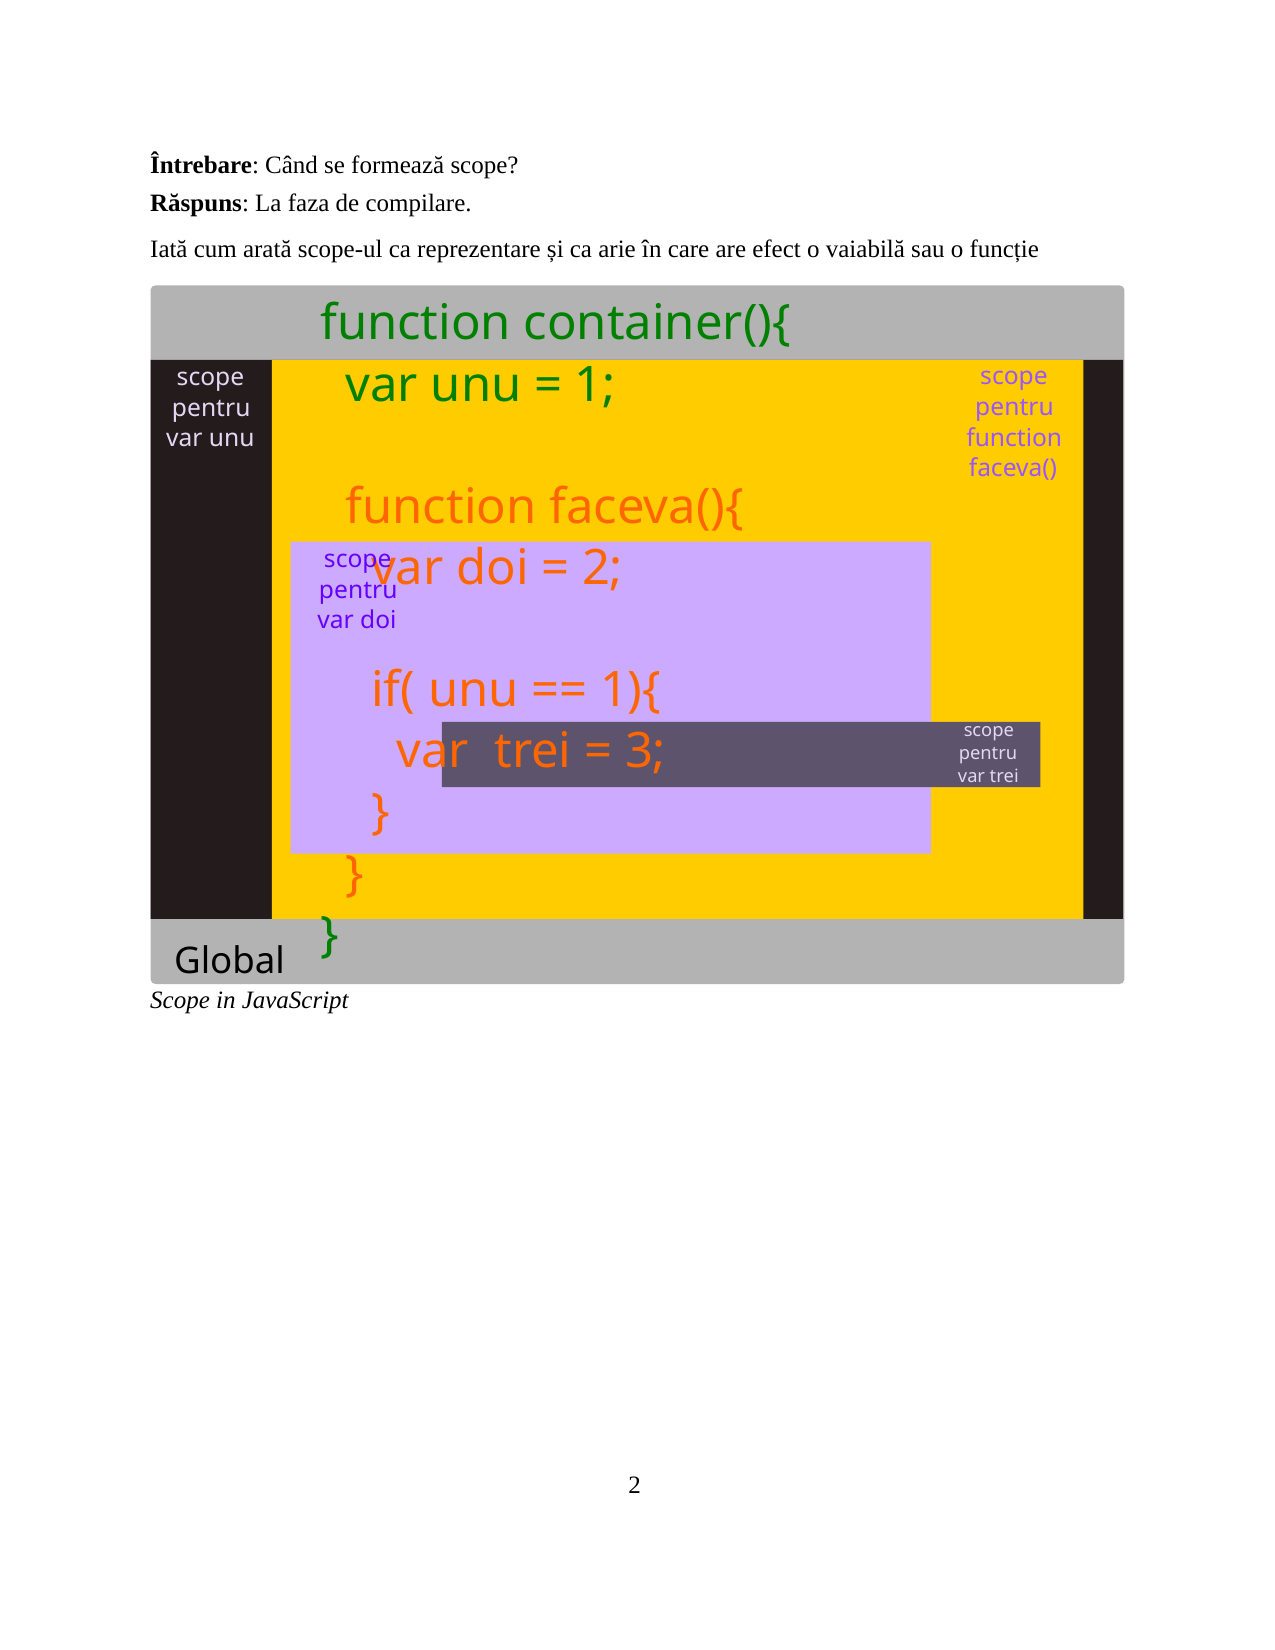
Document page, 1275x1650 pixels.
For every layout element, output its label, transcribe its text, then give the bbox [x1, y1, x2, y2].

text Iată cum arată scope-ul ca reprezentare și ca arie în care are efect o vaiabilă sau o funcție [150, 234, 1125, 263]
text Întrebare: Când se formează scope? [150, 150, 1125, 179]
text Răspuns: La faza de compilare. [150, 188, 1125, 216]
text Scope in JavaScript [150, 981, 1125, 1013]
